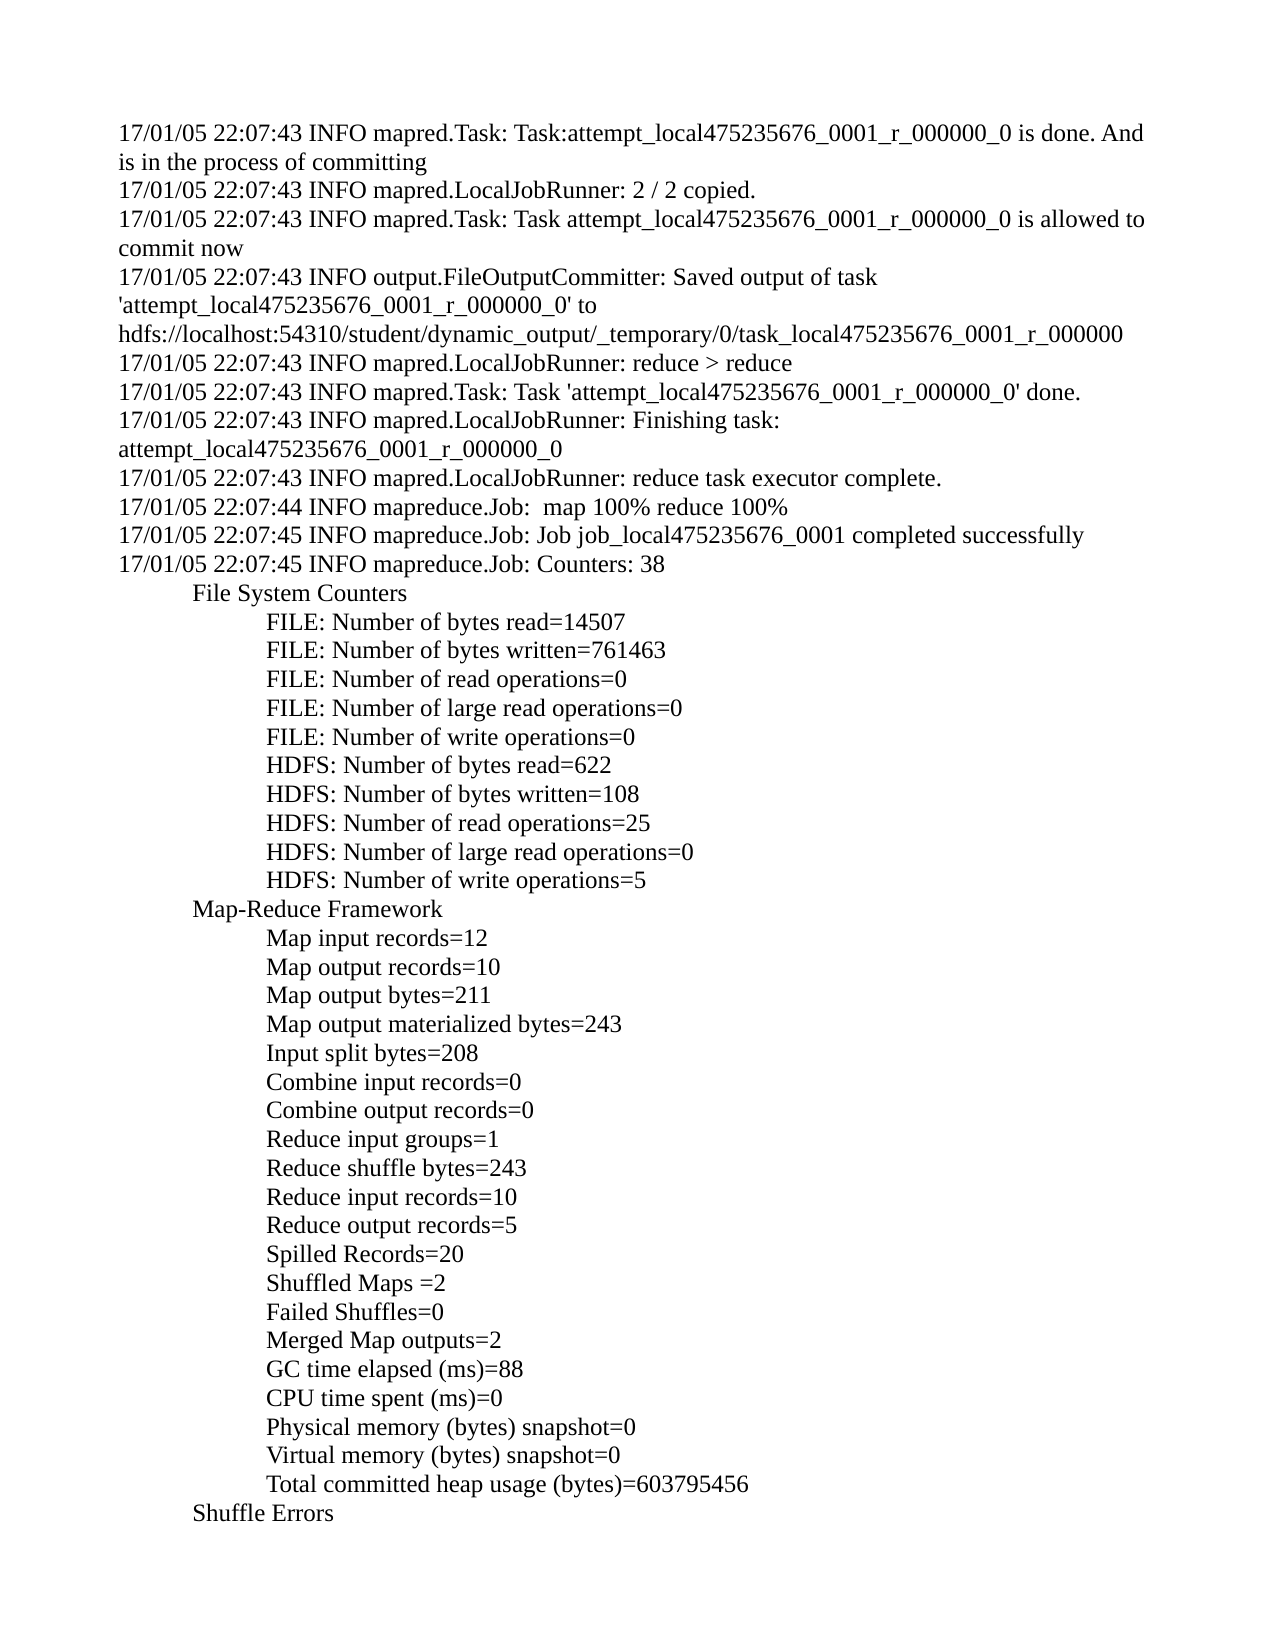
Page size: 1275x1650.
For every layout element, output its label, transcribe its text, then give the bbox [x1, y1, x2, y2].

text Shuffled Maps =2 [118, 1268, 1157, 1297]
text 17/01/05 22:07:43 INFO mapred.LocalJobRunner: Finishing task: attempt_local475235676_0001_r_000000_0 [118, 406, 1157, 463]
text Virtual memory (bytes) snapshot=0 [118, 1441, 1157, 1469]
text HDFS: Number of read operations=25 [118, 808, 1157, 837]
text FILE: Number of bytes read=14507 [118, 607, 1157, 636]
text 17/01/05 22:07:43 INFO mapred.Task: Task:attempt_local475235676_0001_r_000000_0 is done. And is in the process of committing [118, 118, 1157, 176]
text 17/01/05 22:07:43 INFO mapred.LocalJobRunner: reduce > reduce [118, 348, 1157, 377]
text Reduce input records=10 [118, 1182, 1157, 1211]
text Reduce output records=5 [118, 1211, 1157, 1239]
text Combine input records=0 [118, 1067, 1157, 1096]
text Combine output records=0 [118, 1096, 1157, 1124]
text Map input records=12 [118, 923, 1157, 952]
text GC time elapsed (ms)=88 [118, 1354, 1157, 1383]
text HDFS: Number of bytes read=622 [118, 751, 1157, 779]
text FILE: Number of write operations=0 [118, 722, 1157, 751]
text Map output records=10 [118, 952, 1157, 981]
text Shuffle Errors [118, 1498, 1157, 1527]
text 17/01/05 22:07:43 INFO mapred.Task: Task 'attempt_local475235676_0001_r_000000_0' done. [118, 377, 1157, 406]
text Map output materialized bytes=243 [118, 1009, 1157, 1038]
text 17/01/05 22:07:43 INFO mapred.LocalJobRunner: 2 / 2 copied. [118, 176, 1157, 204]
text Merged Map outputs=2 [118, 1326, 1157, 1354]
text 17/01/05 22:07:43 INFO output.FileOutputCommitter: Saved output of task 'attempt_local475235676_0001_r_000000_0' to hdfs://localhost:54310/student/dynamic_output/_temporary/0/task_local475235676_0001_r_000000 [118, 262, 1157, 348]
text Total committed heap usage (bytes)=603795456 [118, 1469, 1157, 1498]
text Input split bytes=208 [118, 1038, 1157, 1067]
text Spilled Records=20 [118, 1239, 1157, 1268]
text HDFS: Number of large read operations=0 [118, 837, 1157, 866]
text Failed Shuffles=0 [118, 1297, 1157, 1326]
text File System Counters [118, 578, 1157, 607]
text 17/01/05 22:07:43 INFO mapred.Task: Task attempt_local475235676_0001_r_000000_0 is allowed to commit now [118, 204, 1157, 262]
text 17/01/05 22:07:45 INFO mapreduce.Job: Job job_local475235676_0001 completed successfully [118, 521, 1157, 549]
text 17/01/05 22:07:45 INFO mapreduce.Job: Counters: 38 [118, 549, 1157, 578]
text FILE: Number of read operations=0 [118, 664, 1157, 693]
text CPU time spent (ms)=0 [118, 1383, 1157, 1412]
text 17/01/05 22:07:43 INFO mapred.LocalJobRunner: reduce task executor complete. [118, 463, 1157, 492]
text Map-Reduce Framework [118, 894, 1157, 923]
text HDFS: Number of bytes written=108 [118, 779, 1157, 808]
text Reduce shuffle bytes=243 [118, 1153, 1157, 1182]
text Map output bytes=211 [118, 981, 1157, 1009]
text Reduce input groups=1 [118, 1124, 1157, 1153]
text HDFS: Number of write operations=5 [118, 866, 1157, 894]
text Physical memory (bytes) snapshot=0 [118, 1412, 1157, 1441]
text 17/01/05 22:07:44 INFO mapreduce.Job: map 100% reduce 100% [118, 492, 1157, 521]
text FILE: Number of large read operations=0 [118, 693, 1157, 722]
text FILE: Number of bytes written=761463 [118, 636, 1157, 664]
